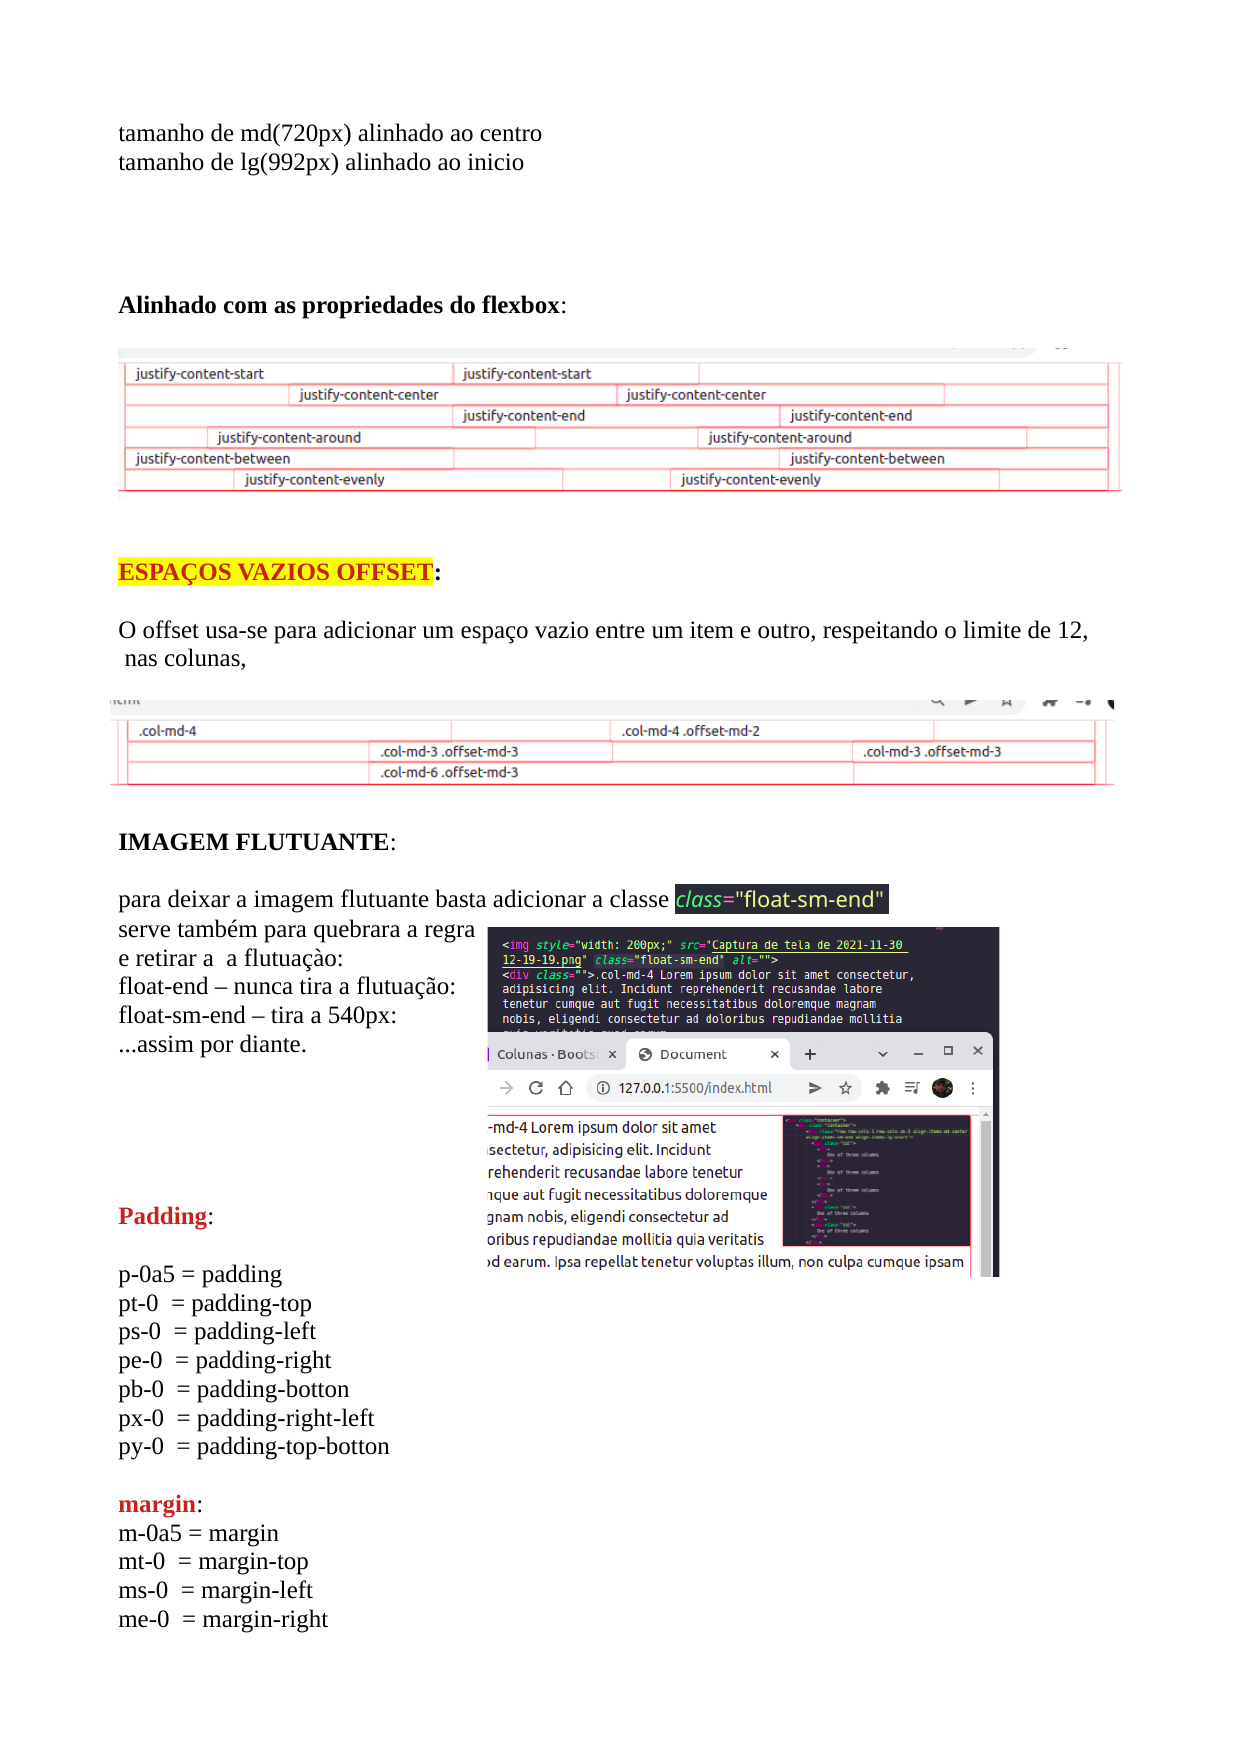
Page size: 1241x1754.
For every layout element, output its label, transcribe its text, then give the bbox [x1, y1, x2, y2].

text margin: [118, 1489, 1122, 1518]
text nas colunas, [118, 643, 1122, 672]
text m-0a5 = margin [118, 1518, 1122, 1546]
text serve também para quebrara a regra e retirar a a flutuaçào: [118, 914, 1122, 971]
text [1000, 1000, 1122, 1029]
text para deixar a imagem flutuante basta adicionar a classe class="float-sm-end" [118, 884, 1122, 914]
text px-0 = padding-right-left [118, 1403, 1122, 1431]
text ps-0 = padding-left [118, 1316, 1122, 1345]
text ...assim por diante. [118, 1029, 487, 1058]
text pb-0 = padding-botton [118, 1374, 1122, 1403]
text py-0 = padding-top-botton [118, 1431, 1122, 1460]
text p-0a5 = padding [118, 1259, 1122, 1288]
text ESPAÇOS VAZIOS OFFSET: [118, 557, 1122, 586]
text [1000, 971, 1122, 1000]
text Padding: [118, 1201, 487, 1230]
picture [487, 927, 1000, 1277]
text pt-0 = padding-top [118, 1288, 1122, 1316]
text [1000, 1029, 1122, 1058]
text IMAGEM FLUTUANTE: [118, 827, 1122, 855]
text me-0 = margin-right [118, 1604, 1122, 1633]
text tamanho de md(720px) alinhado ao centro [118, 118, 1122, 147]
text ms-0 = margin-left [118, 1575, 1122, 1604]
text O offset usa-se para adicionar um espaço vazio entre um item e outro, respeitando o limite de 12, [118, 615, 1122, 643]
text float-sm-end – tira a 540px: [118, 1000, 487, 1029]
text mt-0 = margin-top [118, 1546, 1122, 1575]
picture [118, 348, 1123, 500]
text tamanho de lg(992px) alinhado ao inicio [118, 147, 1122, 176]
text Alinhado com as propriedades do flexbox: [118, 291, 1122, 319]
text [1000, 1201, 1122, 1230]
picture [110, 700, 1115, 798]
text float-end – nunca tira a flutuação: [118, 971, 487, 1000]
text pe-0 = padding-right [118, 1345, 1122, 1374]
